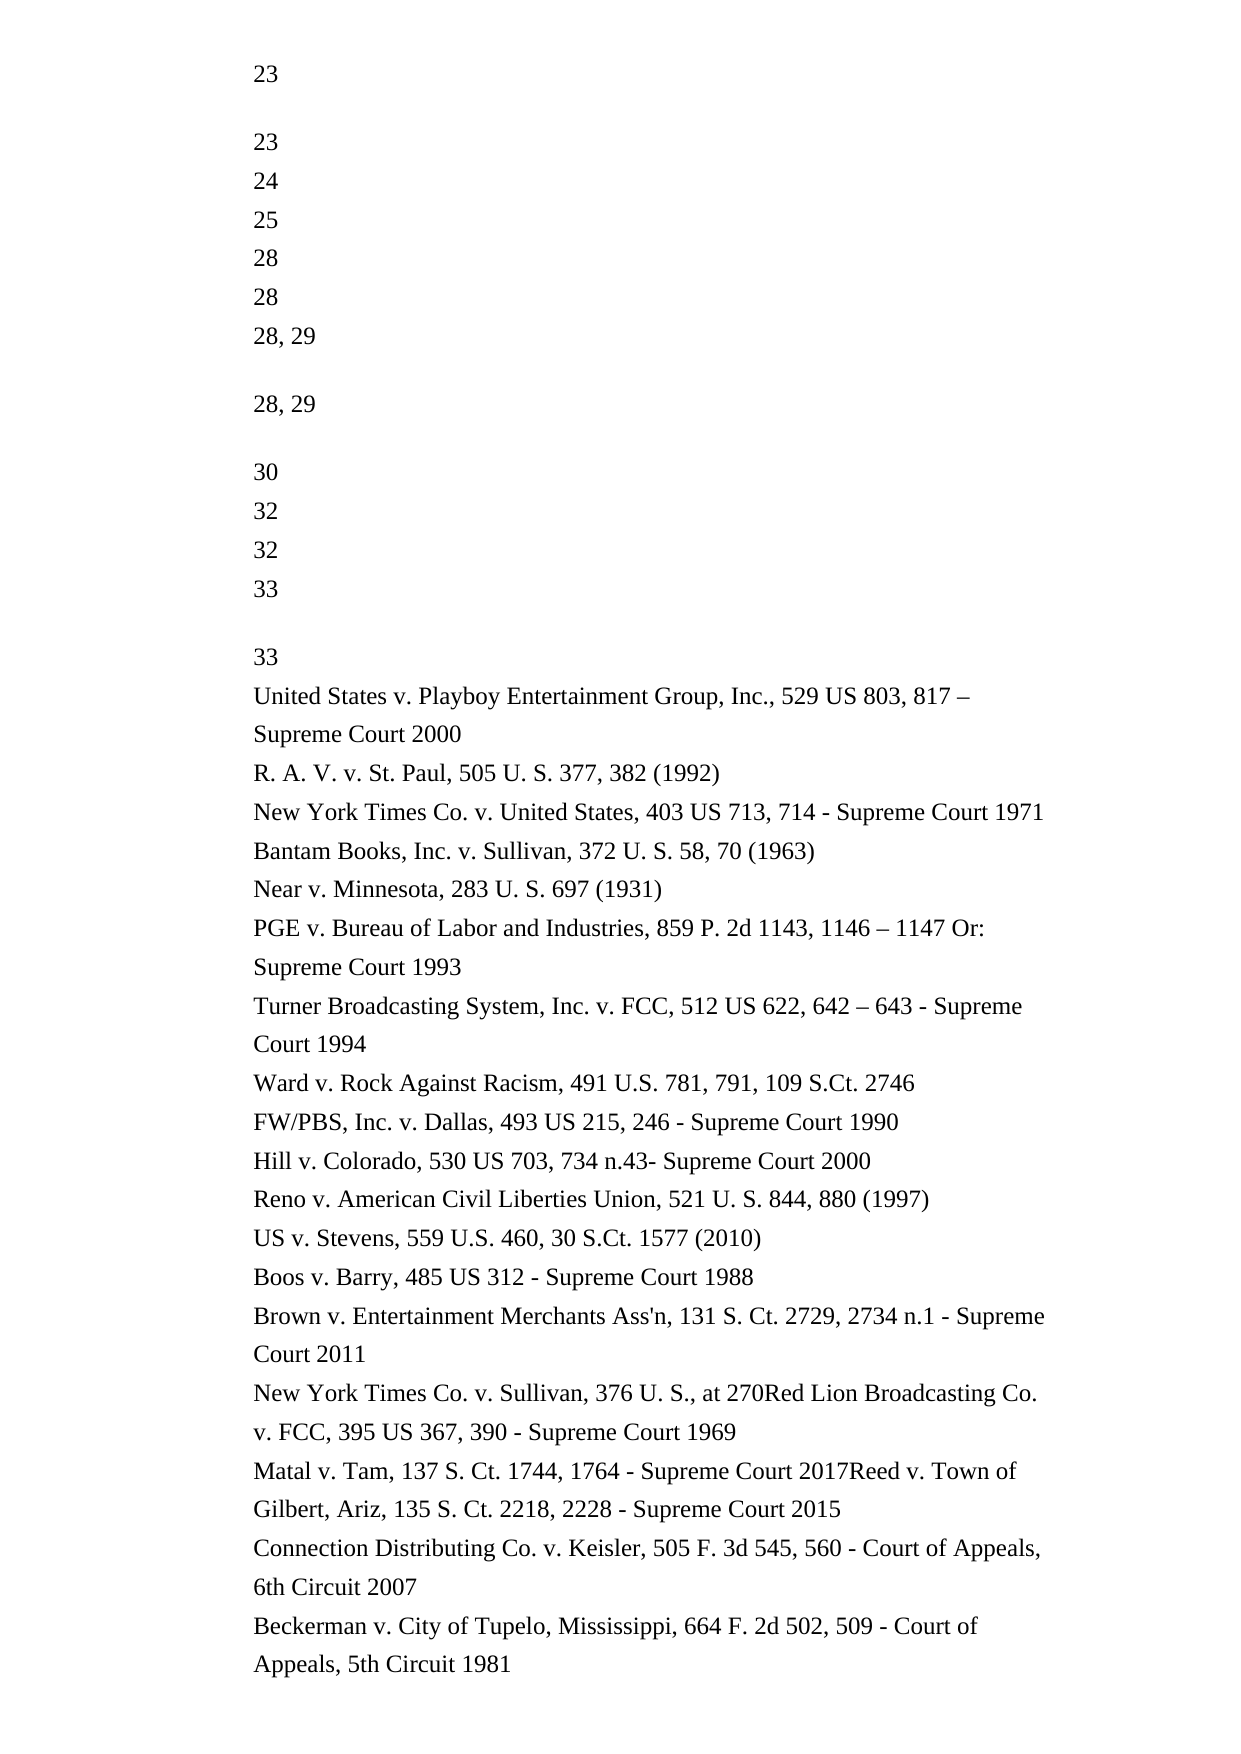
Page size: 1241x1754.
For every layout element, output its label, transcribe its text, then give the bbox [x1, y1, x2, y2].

text 23 [253, 59, 1046, 88]
text 30 32 32 33 [253, 457, 1046, 602]
text 28, 29 [253, 389, 1046, 418]
text 23 24 25 28 28 28, 29 [253, 127, 1046, 350]
text 33 United States v. Playboy Entertainment Group, Inc., 529 US 803, 817 – Supreme Court 2000 R. A. V. v. St. Paul, 505 U. S. 377, 382 (1992) New York Times Co. v. United States, 403 US 713, 714 - Supreme Court 1971 Bantam Books, Inc. v. Sullivan, 372 U. S. 58, 70 (1963) Near v. Minnesota, 283 U. S. 697 (1931) PGE v. Bureau of Labor and Industries, 859 P. 2d 1143, 1146 – 1147 Or: Supreme Court 1993 Turner Broadcasting System, Inc. v. FCC, 512 US 622, 642 – 643 - Supreme Court 1994 Ward v. Rock Against Racism, 491 U.S. 781, 791, 109 S.Ct. 2746 FW/PBS, Inc. v. Dallas, 493 US 215, 246 - Supreme Court 1990 Hill v. Colorado, 530 US 703, 734 n.43- Supreme Court 2000 Reno v. American Civil Liberties Union, 521 U. S. 844, 880 (1997) US v. Stevens, 559 U.S. 460, 30 S.Ct. 1577 (2010) Boos v. Barry, 485 US 312 - Supreme Court 1988 Brown v. Entertainment Merchants Ass'n, 131 S. Ct. 2729, 2734 n.1 - Supreme Court 2011 New York Times Co. v. Sullivan, 376 U. S., at 270Red Lion Broadcasting Co. v. FCC, 395 US 367, 390 - Supreme Court 1969 Matal v. Tam, 137 S. Ct. 1744, 1764 - Supreme Court 2017Reed v. Town of Gilbert, Ariz, 135 S. Ct. 2218, 2228 - Supreme Court 2015 Connection Distributing Co. v. Keisler, 505 F. 3d 545, 560 - Court of Appeals, 6th Circuit 2007 Beckerman v. City of Tupelo, Mississippi, 664 F. 2d 502, 509 - Court of Appeals, 5th Circuit 1981 [253, 642, 1046, 1678]
